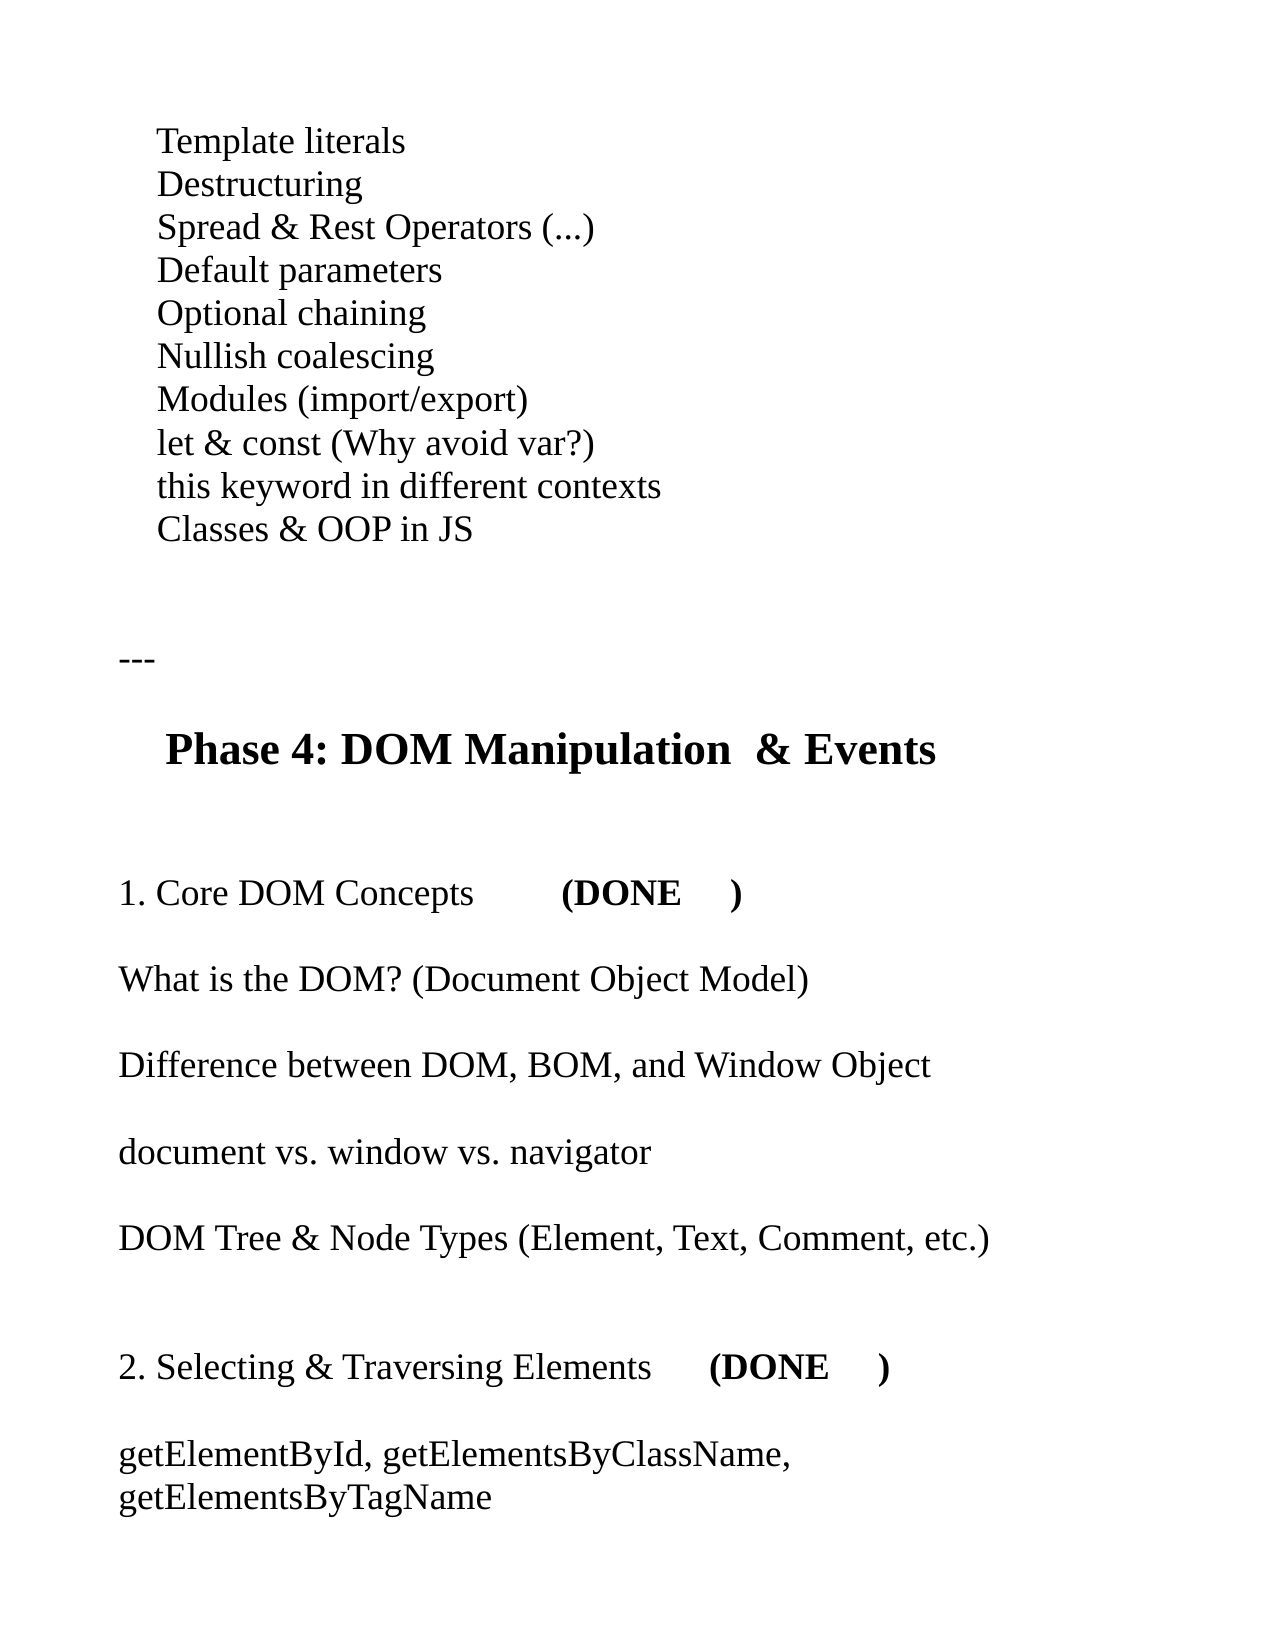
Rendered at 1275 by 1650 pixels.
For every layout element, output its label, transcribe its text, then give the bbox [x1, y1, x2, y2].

text ✅ Modules (import/export) [118, 377, 1157, 420]
text ✅ Classes & OOP in JS [118, 506, 1157, 549]
text What is the DOM? (Document Object Model) [118, 957, 1157, 1000]
text ✅ Nullish coalescing [118, 334, 1157, 377]
text Difference between DOM, BOM, and Window Object [118, 1043, 1157, 1086]
text ✅ this keyword in different contexts [118, 463, 1157, 506]
text ✅ Spread & Rest Operators (...) [118, 204, 1157, 247]
text document vs. window vs. navigator [118, 1129, 1157, 1172]
text ✅ let & const (Why avoid var?) [118, 420, 1157, 463]
text 2. Selecting & Traversing Elements (DONE ✅ ) [118, 1345, 1157, 1388]
text --- [118, 636, 1157, 679]
text ✅ Destructuring [118, 161, 1157, 204]
text 📌 Phase 4: DOM Manipulation & Events [118, 722, 1157, 774]
text 1. Core DOM Concepts (DONE ✅ ) [118, 870, 1157, 913]
text getElementById, getElementsByClassName, getElementsByTagName [118, 1431, 1157, 1517]
text ✅ Default parameters [118, 247, 1157, 291]
text DOM Tree & Node Types (Element, Text, Comment, etc.) [118, 1215, 1157, 1258]
text ✅ Optional chaining [118, 291, 1157, 334]
text ✅ Template literals [118, 118, 1157, 161]
